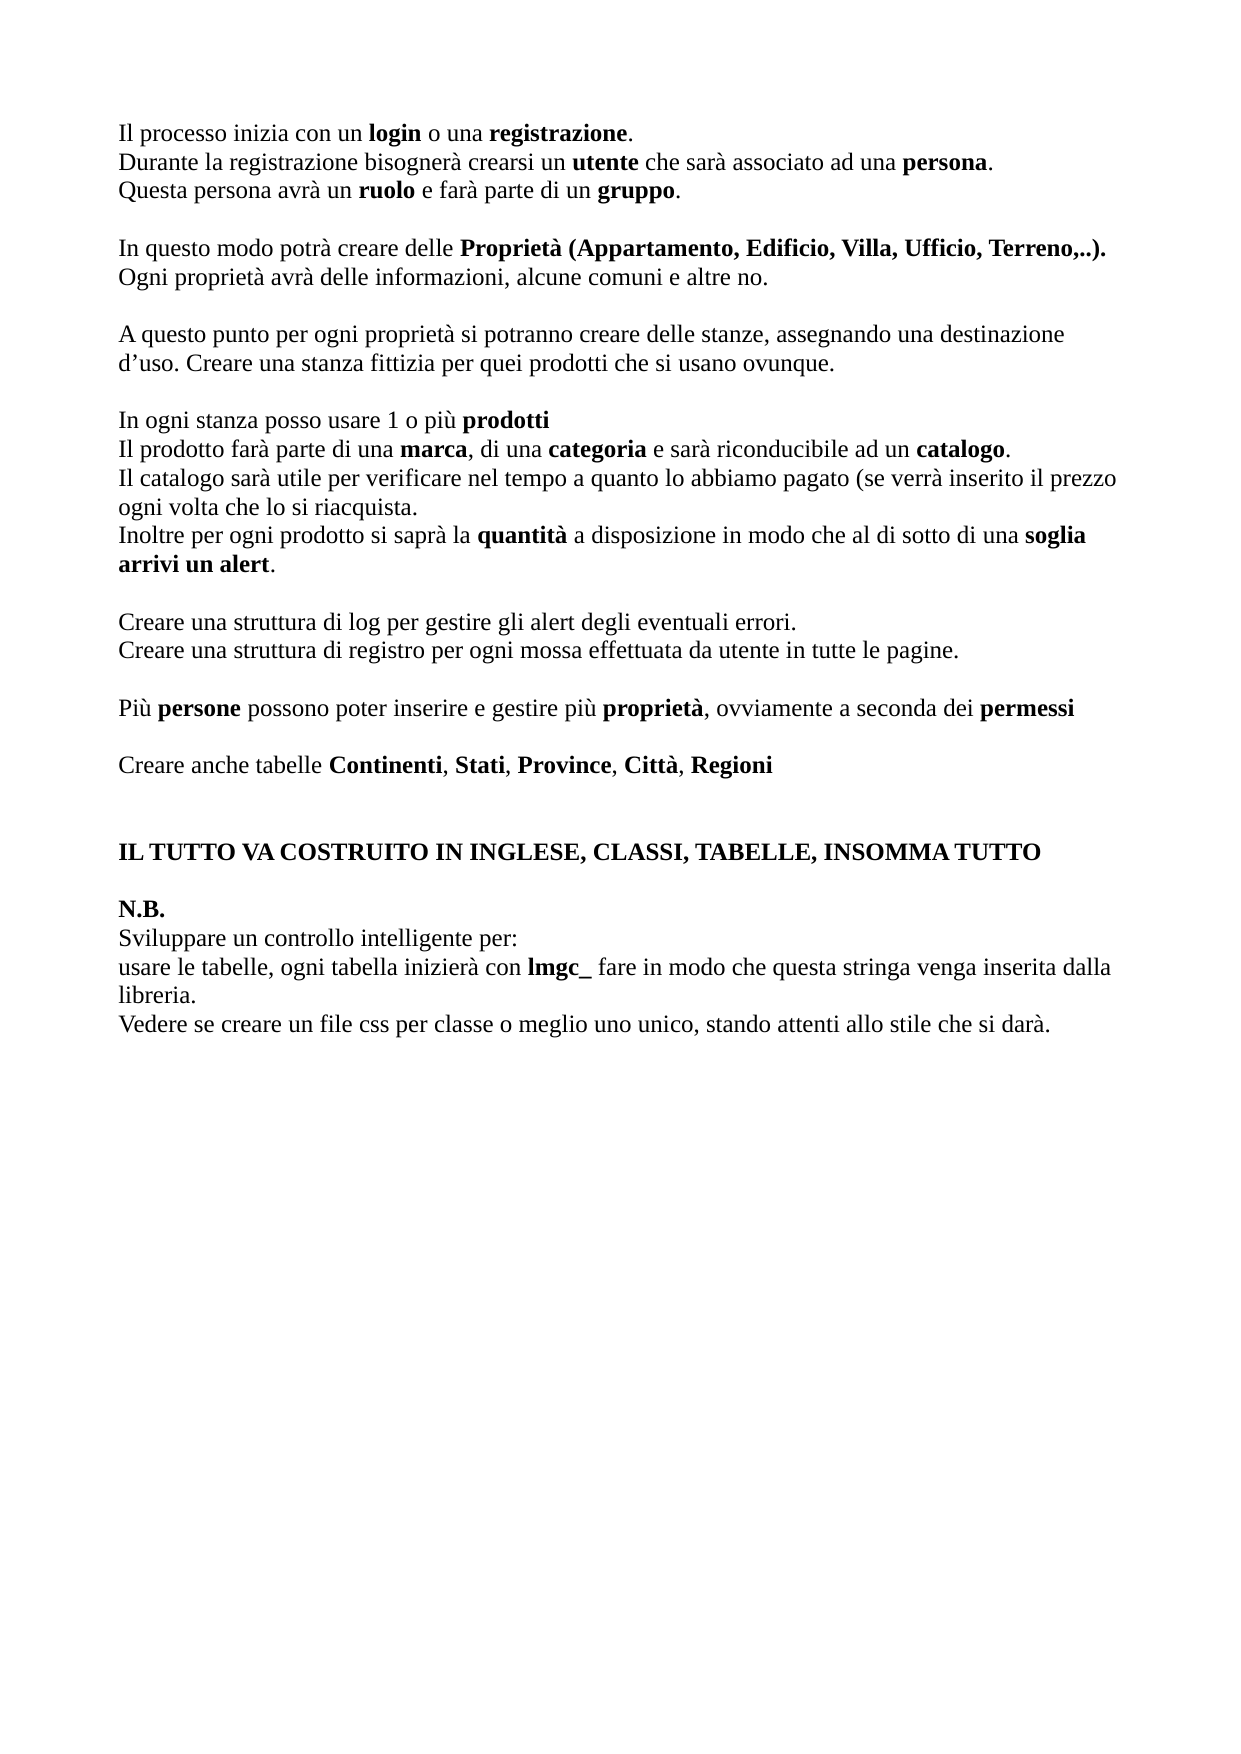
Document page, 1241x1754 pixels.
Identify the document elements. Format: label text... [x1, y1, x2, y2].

text Creare anche tabelle Continenti, Stati, Province, Città, Regioni [118, 751, 1122, 779]
text N.B. [118, 894, 1122, 923]
text In ogni stanza posso usare 1 o più prodotti [118, 406, 1122, 434]
text Questa persona avrà un ruolo e farà parte di un gruppo. [118, 176, 1122, 204]
text Il prodotto farà parte di una marca, di una categoria e sarà riconducibile ad un catalogo. [118, 434, 1122, 463]
text Inoltre per ogni prodotto si saprà la quantità a disposizione in modo che al di sotto di una soglia arrivi un alert. [118, 521, 1122, 578]
text Più persone possono poter inserire e gestire più proprietà, ovviamente a seconda dei permessi [118, 693, 1122, 722]
text IL TUTTO VA COSTRUITO IN INGLESE, CLASSI, TABELLE, INSOMMA TUTTO [118, 837, 1122, 866]
text Sviluppare un controllo intelligente per: usare le tabelle, ogni tabella inizierà con lmgc_ fare in modo che questa stringa venga inserita dalla libreria. [118, 923, 1122, 1009]
text Durante la registrazione bisognerà crearsi un utente che sarà associato ad una persona. [118, 147, 1122, 176]
text Creare una struttura di log per gestire gli alert degli eventuali errori. [118, 607, 1122, 636]
text Il processo inizia con un login o una registrazione. [118, 118, 1122, 147]
text In questo modo potrà creare delle Proprietà (Appartamento, Edificio, Villa, Ufficio, Terreno,..). Ogni proprietà avrà delle informazioni, alcune comuni e altre no. [118, 233, 1122, 291]
text Vedere se creare un file css per classe o meglio uno unico, stando attenti allo stile che si darà. [118, 1009, 1122, 1038]
text A questo punto per ogni proprietà si potranno creare delle stanze, assegnando una destinazione d’uso. Creare una stanza fittizia per quei prodotti che si usano ovunque. [118, 319, 1122, 377]
text Creare una struttura di registro per ogni mossa effettuata da utente in tutte le pagine. [118, 636, 1122, 664]
text Il catalogo sarà utile per verificare nel tempo a quanto lo abbiamo pagato (se verrà inserito il prezzo ogni volta che lo si riacquista. [118, 463, 1122, 521]
